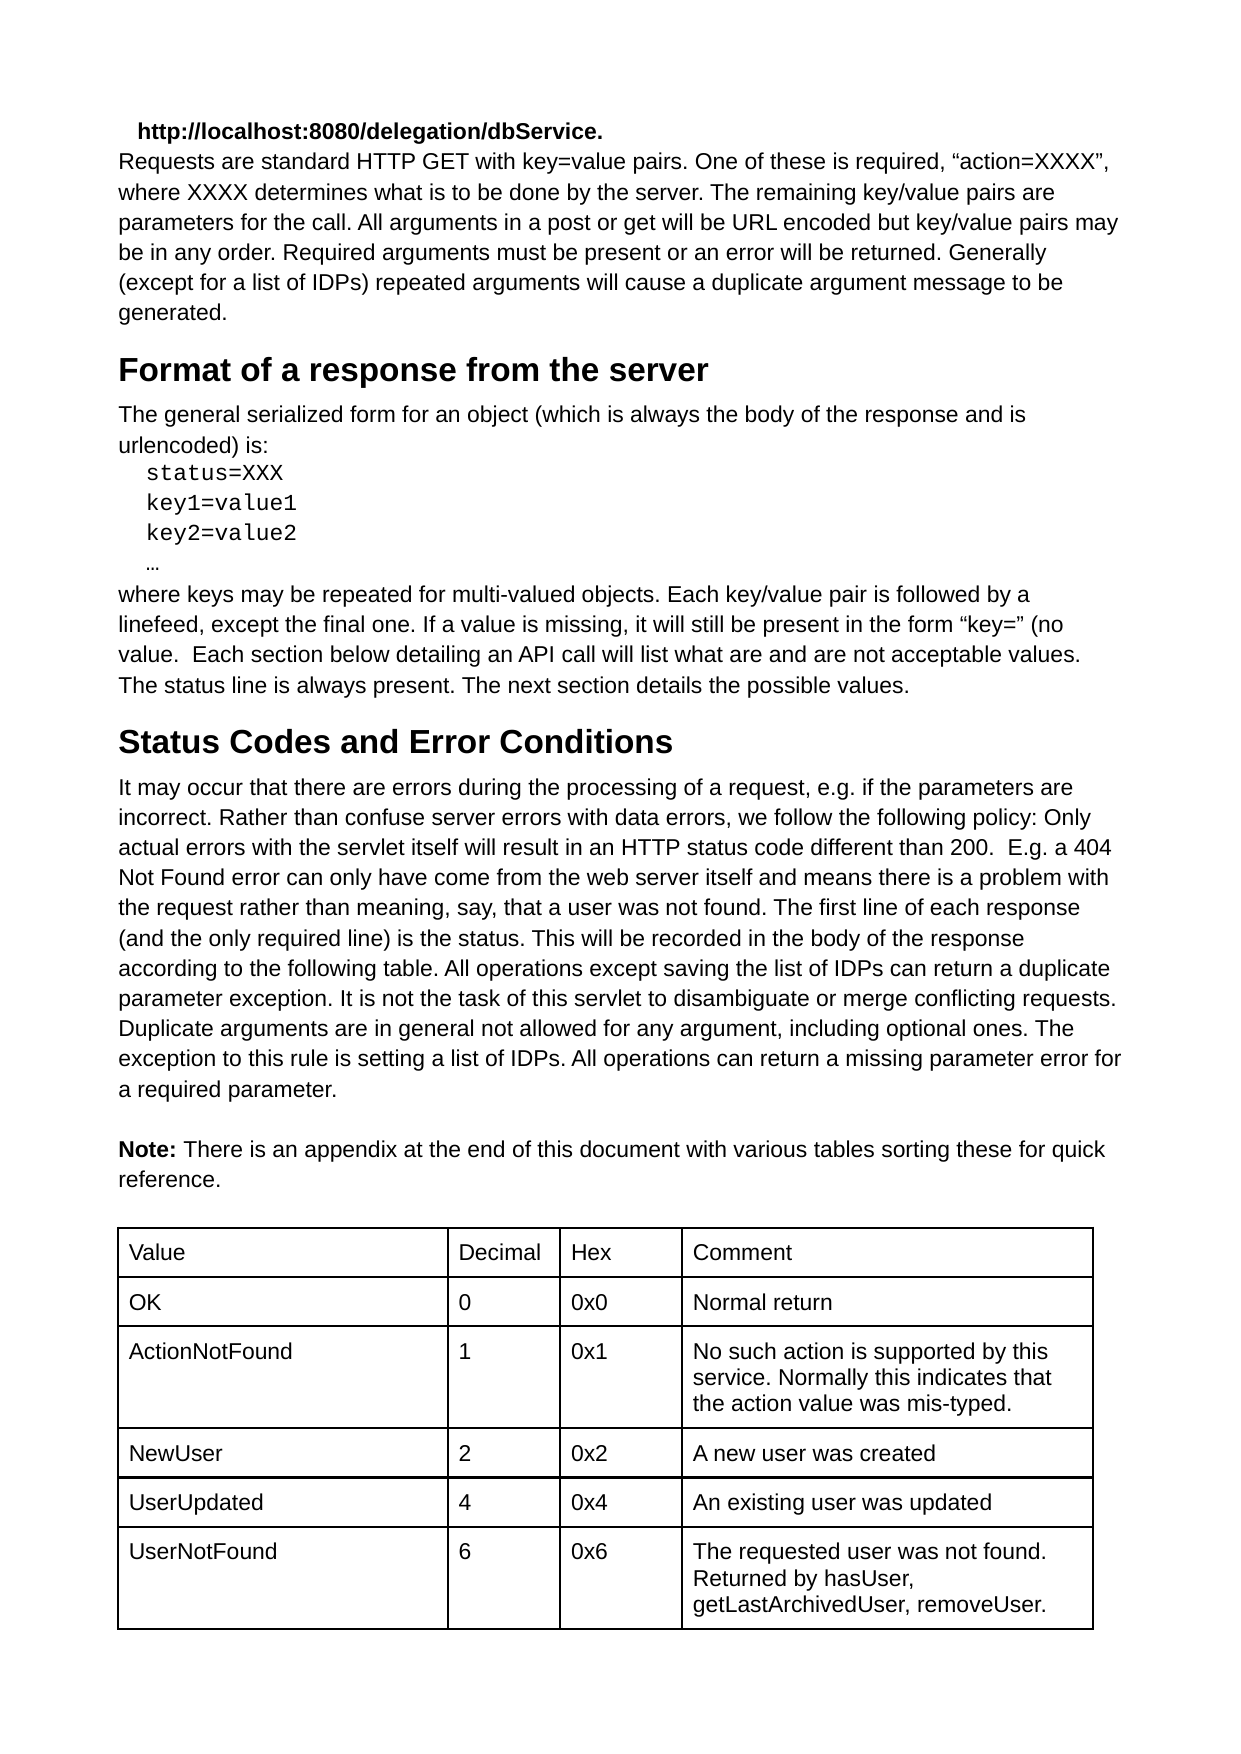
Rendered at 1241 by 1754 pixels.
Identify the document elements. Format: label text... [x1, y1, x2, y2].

table_header Value [119, 1229, 447, 1276]
table_header Decimal [449, 1229, 559, 1276]
subtitle Status Codes and Error Conditions [118, 723, 1122, 761]
table_cell 0x6 [561, 1528, 681, 1628]
subtitle Format of a response from the server [118, 350, 1122, 389]
table_cell An existing user was updated [683, 1479, 1092, 1526]
table_cell 0x4 [561, 1479, 681, 1526]
table_cell UserNotFound [119, 1528, 447, 1628]
table_cell 0x0 [561, 1278, 681, 1325]
table_cell 0x2 [561, 1429, 681, 1476]
text status=XXX [118, 462, 1122, 488]
text key1=value1 [118, 492, 1122, 517]
table_cell The requested user was not found. Returned by hasUser, getLastArchivedUser, removeUser. [683, 1528, 1092, 1628]
table_cell 0x1 [561, 1327, 681, 1427]
table_cell No such action is supported by this service. Normally this indicates that the action value was mis-typed. [683, 1327, 1092, 1427]
table_cell Normal return [683, 1278, 1092, 1325]
text Requests are standard HTTP GET with key=value pairs. One of these is required, “action=XXXX”, where XXXX determines what is to be done by the server. The remaining key/value pairs are parameters for the call. All arguments in a post or get will be URL encoded but key/value pairs may be in any order. Required arguments must be present or an error will be returned. Generally (except for a list of IDPs) repeated arguments will cause a duplicate argument message to be generated. [118, 148, 1122, 326]
text Note: There is an appendix at the end of this document with various tables sorting these for quick reference. [118, 1136, 1122, 1193]
table_cell NewUser [119, 1429, 447, 1476]
text where keys may be repeated for multi-valued objects. Each key/value pair is followed by a linefeed, except the final one. If a value is missing, it will still be present in the form “key=” (no value. Each section below detailing an API call will list what are and are not acceptable values. The status line is always present. The next section details the possible values. [118, 581, 1122, 698]
table_header Comment [683, 1229, 1092, 1276]
table_cell 1 [449, 1327, 559, 1427]
table_cell A new user was created [683, 1429, 1092, 1476]
text key2=value2 [118, 521, 1122, 547]
table_header Hex [561, 1229, 681, 1276]
table_cell ActionNotFound [119, 1327, 447, 1427]
table_cell UserUpdated [119, 1479, 447, 1526]
table_cell 4 [449, 1479, 559, 1526]
text … [118, 551, 1122, 577]
text http://localhost:8080/delegation/dbService. [118, 118, 1122, 144]
table_cell 2 [449, 1429, 559, 1476]
table_cell 6 [449, 1528, 559, 1628]
table_cell 0 [449, 1278, 559, 1325]
text It may occur that there are errors during the processing of a request, e.g. if the parameters are incorrect. Rather than confuse server errors with data errors, we follow the following policy: Only actual errors with the servlet itself will result in an HTTP status code different than 200. E.g. a 404 Not Found error can only have come from the web server itself and means there is a problem with the request rather than meaning, say, that a user was not found. The first line of each response (and the only required line) is the status. This will be recorded in the body of the response according to the following table. All operations except saving the list of IDPs can return a duplicate parameter exception. It is not the task of this servlet to disambiguate or merge conflicting requests. Duplicate arguments are in general not allowed for any argument, including optional ones. The exception to this rule is setting a list of IDPs. All operations can return a missing parameter error for a required parameter. [118, 773, 1122, 1102]
table_cell OK [119, 1278, 447, 1325]
text The general serialized form for an object (which is always the body of the response and is urlencoded) is: [118, 401, 1122, 458]
